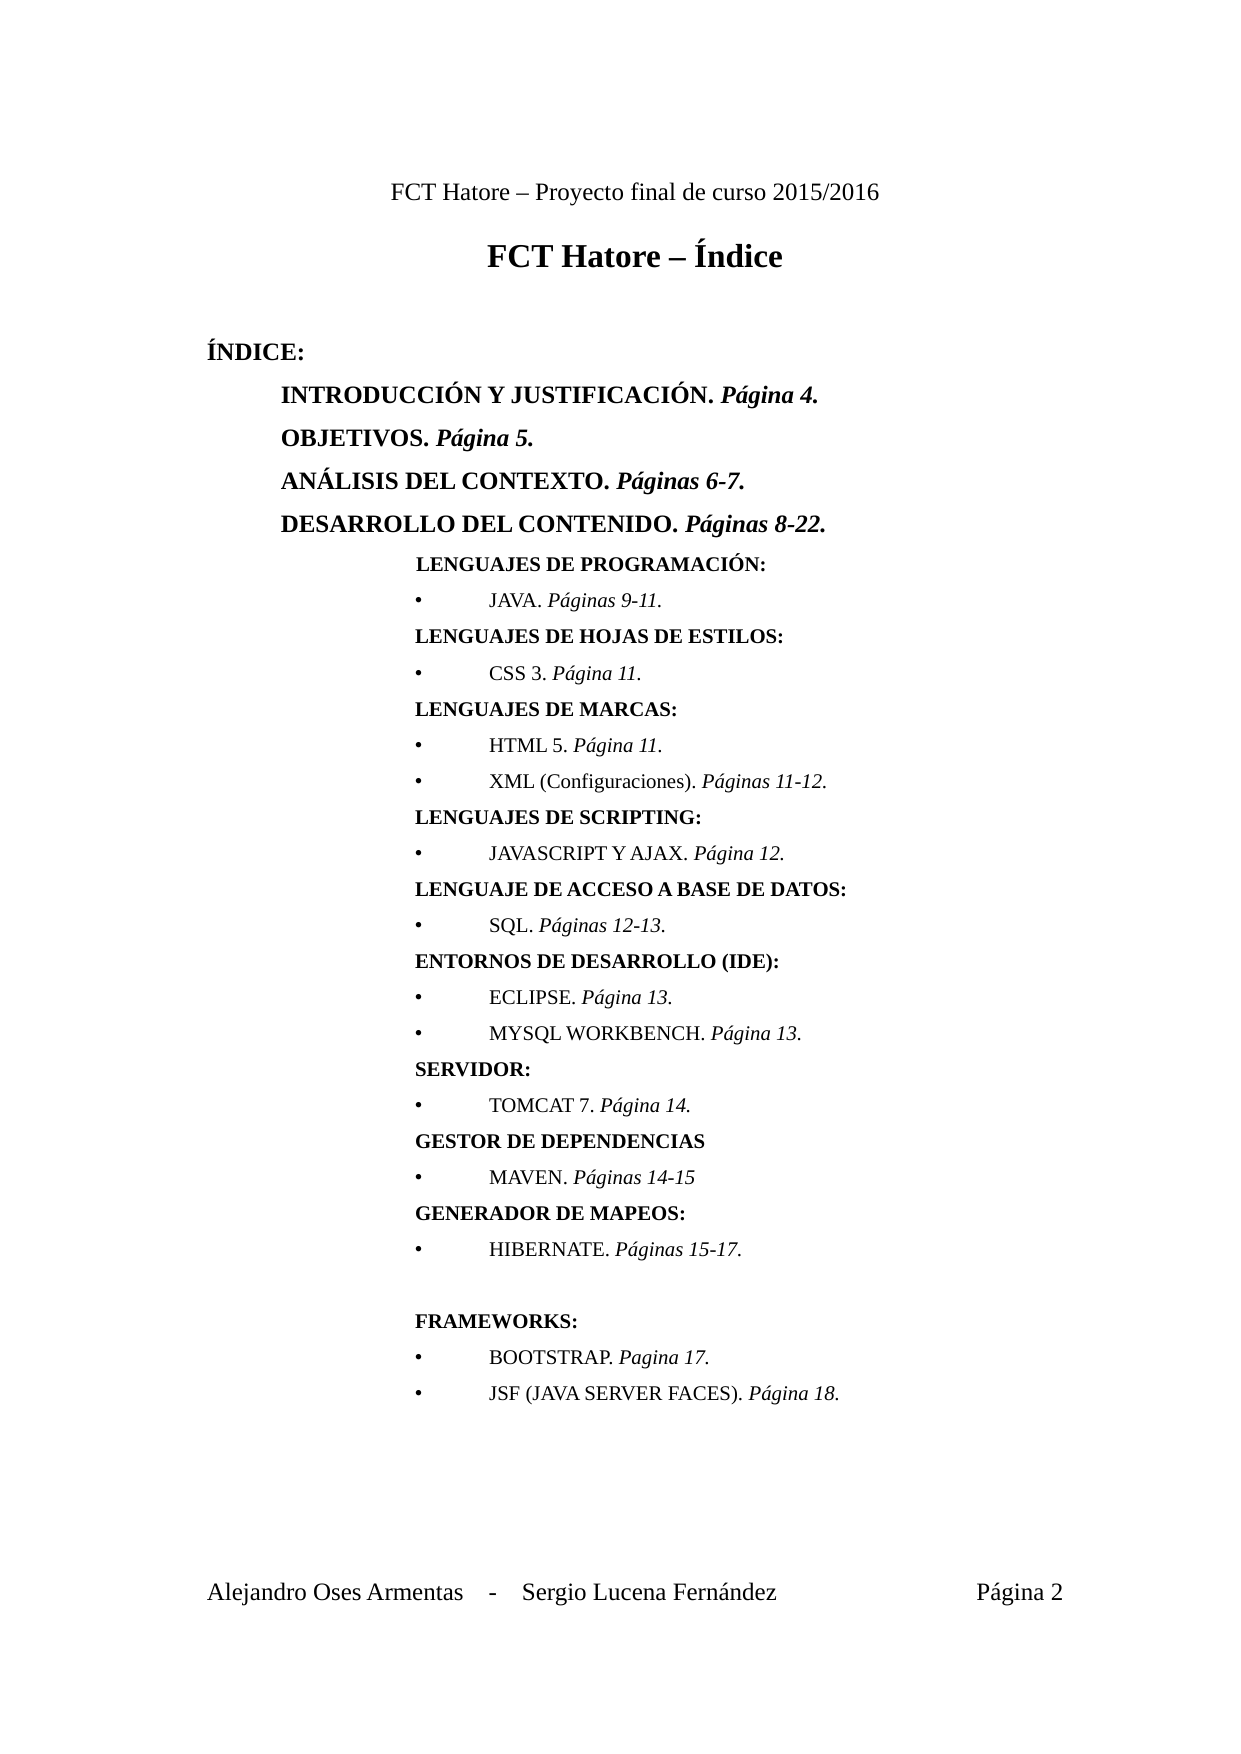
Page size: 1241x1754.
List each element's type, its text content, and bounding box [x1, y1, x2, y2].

text LENGUAJES DE MARCAS: [415, 697, 1063, 721]
list BOOTSTRAP. Pagina 17. [415, 1345, 1063, 1369]
list MYSQL WORKBENCH. Página 13. [415, 1021, 1063, 1045]
text SERVIDOR: [415, 1057, 1063, 1081]
text LENGUAJE DE ACCESO A BASE DE DATOS: [415, 877, 1063, 901]
list JSF (JAVA SERVER FACES). Página 18. [415, 1381, 1063, 1405]
text LENGUAJES DE PROGRAMACIÓN: [207, 552, 1063, 576]
list HTML 5. Página 11. [415, 733, 1063, 757]
text OBJETIVOS. Página 5. [207, 423, 1063, 452]
text FRAMEWORKS: [415, 1309, 1063, 1333]
list SQL. Páginas 12-13. [415, 913, 1063, 937]
text GENERADOR DE MAPEOS: [415, 1201, 1063, 1225]
list MAVEN. Páginas 14-15 [415, 1165, 1063, 1189]
list XML (Configuraciones). Páginas 11-12. [415, 769, 1063, 793]
list HIBERNATE. Páginas 15-17. [415, 1237, 1063, 1261]
list JAVA. Páginas 9-11. [415, 588, 1063, 612]
text DESARROLLO DEL CONTENIDO. Páginas 8-22. [207, 509, 1063, 538]
text ENTORNOS DE DESARROLLO (IDE): [415, 949, 1063, 973]
list TOMCAT 7. Página 14. [415, 1093, 1063, 1117]
text ÍNDICE: [207, 337, 1063, 366]
text GESTOR DE DEPENDENCIAS [415, 1129, 1063, 1153]
text LENGUAJES DE HOJAS DE ESTILOS: [415, 624, 1063, 648]
list ECLIPSE. Página 13. [415, 985, 1063, 1009]
list JAVASCRIPT Y AJAX. Página 12. [415, 841, 1063, 865]
text INTRODUCCIÓN Y JUSTIFICACIÓN. Página 4. [207, 380, 1063, 409]
text ANÁLISIS DEL CONTEXTO. Páginas 6-7. [207, 466, 1063, 495]
text LENGUAJES DE SCRIPTING: [415, 805, 1063, 829]
text FCT Hatore – Índice [207, 236, 1063, 274]
list CSS 3. Página 11. [415, 661, 1063, 684]
